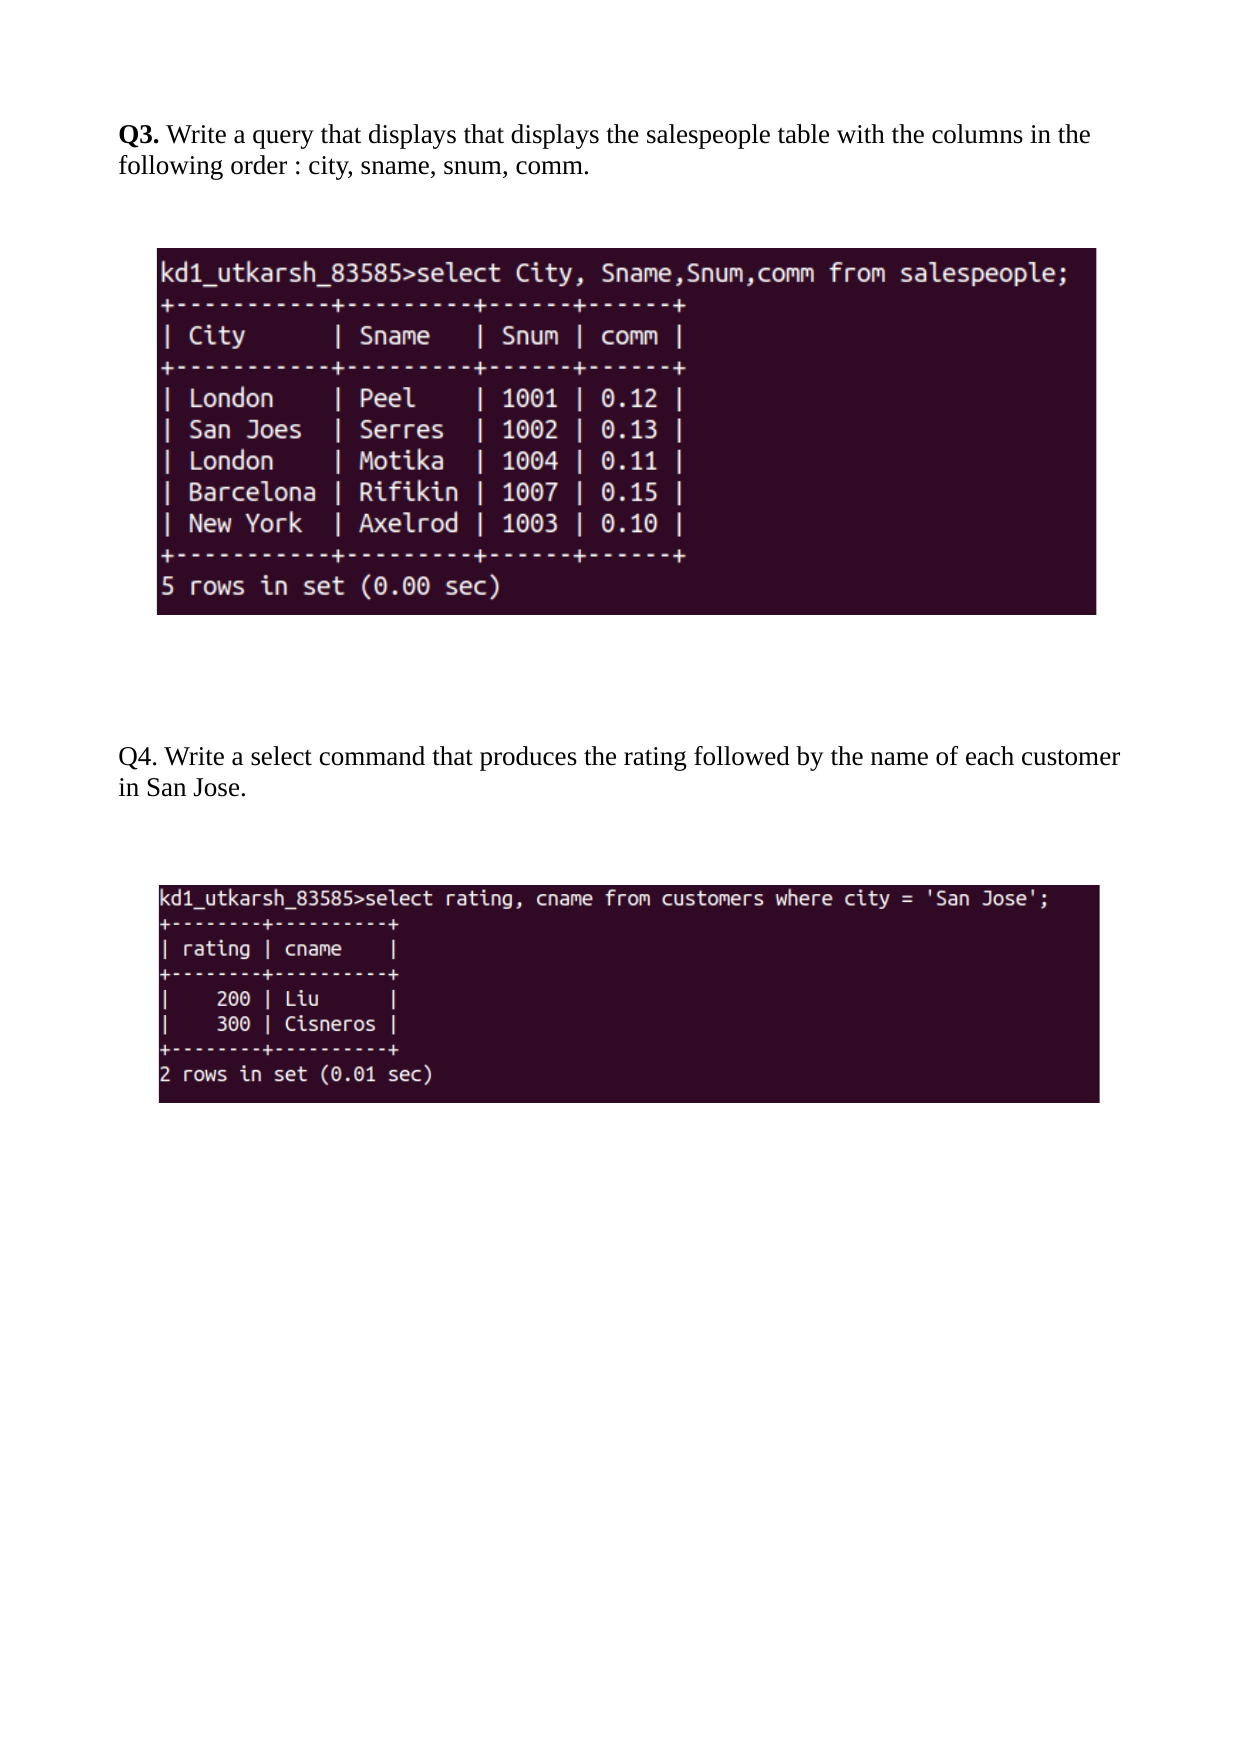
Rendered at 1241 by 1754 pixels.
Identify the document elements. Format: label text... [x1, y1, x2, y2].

text Q4. Write a select command that produces the rating followed by the name of each customer in San Jose. [118, 739, 1122, 802]
text Q3. Write a query that displays that displays the salespeople table with the columns in the following order : city, sname, snum, comm. [118, 118, 1122, 180]
picture [158, 885, 1100, 1103]
picture [156, 248, 1097, 615]
